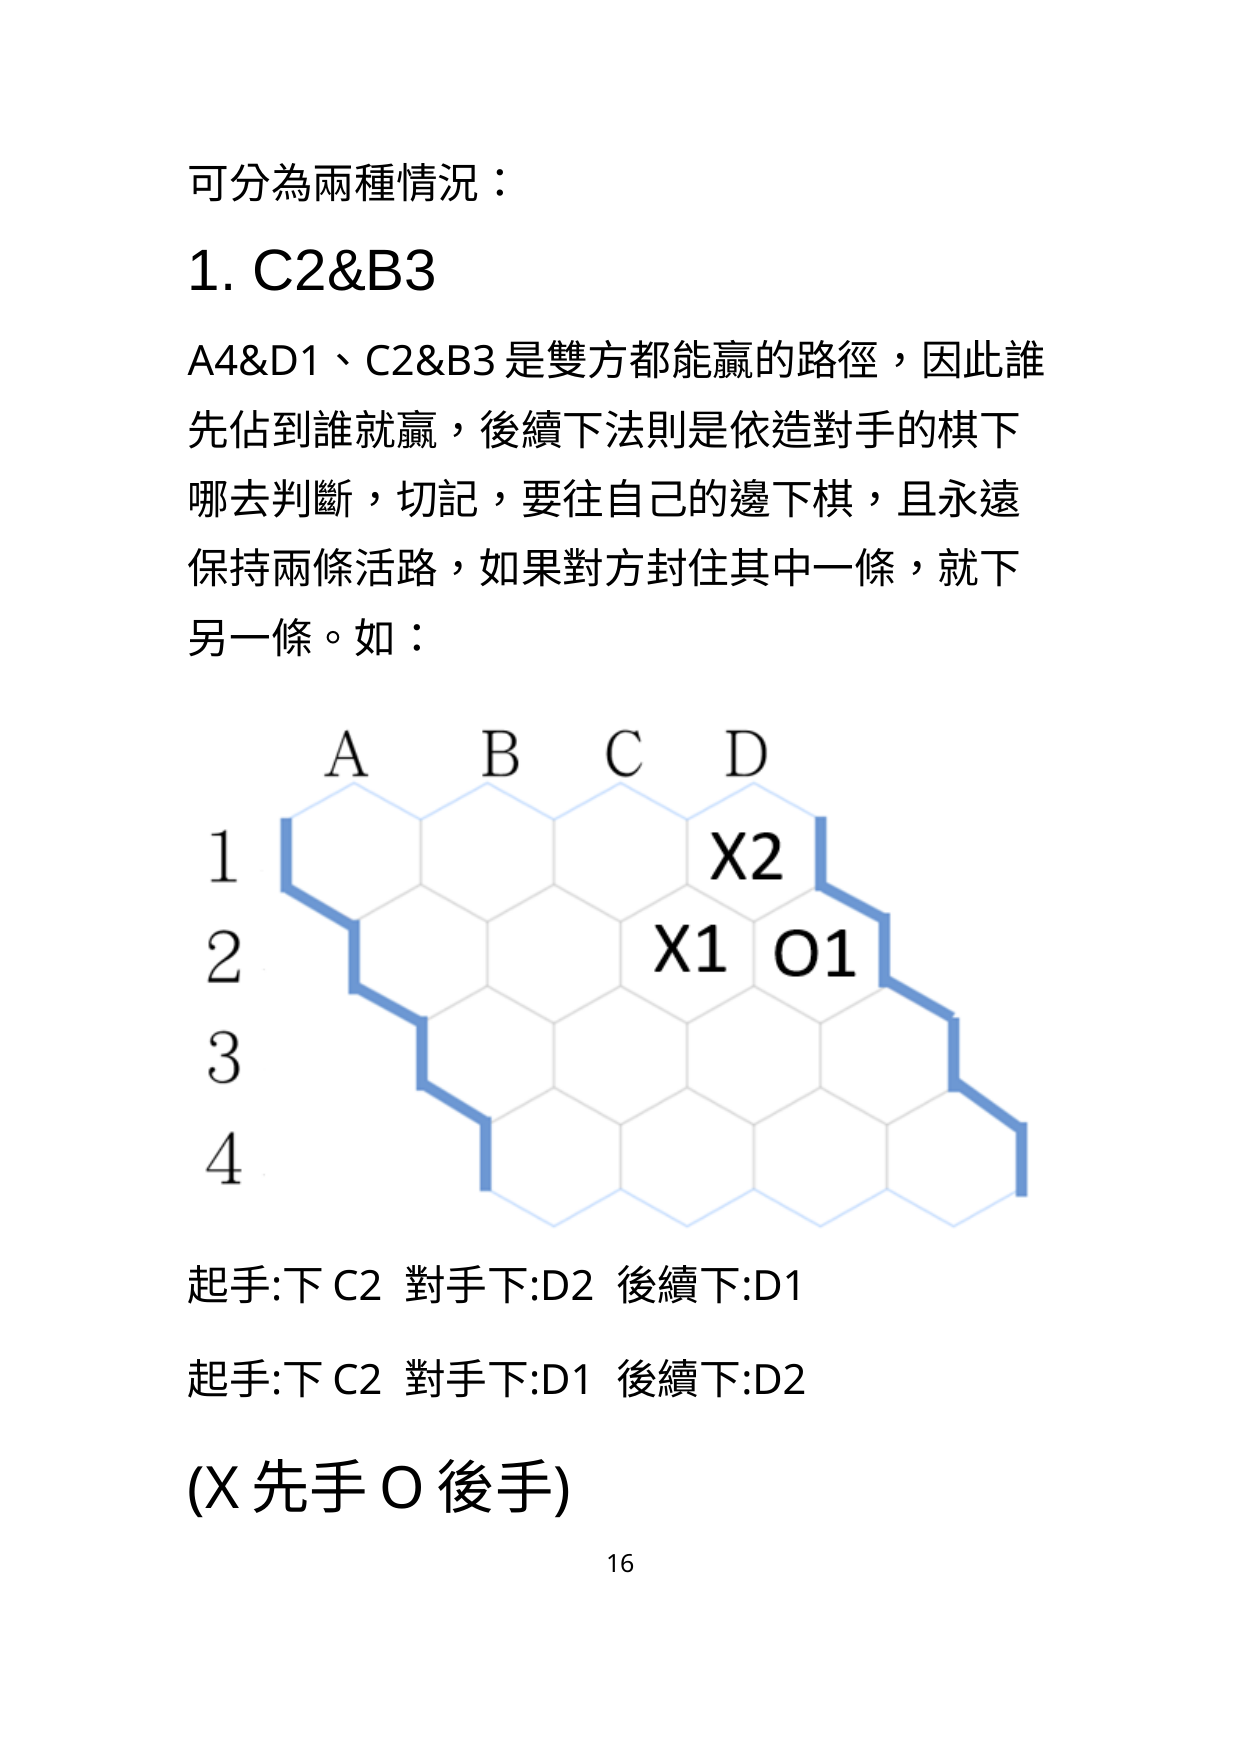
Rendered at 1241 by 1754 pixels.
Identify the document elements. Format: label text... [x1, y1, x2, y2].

text 1. C2&B3 [187, 235, 1053, 302]
text 起手:下C2 對手下:D1 後續下:D2 [187, 1346, 1053, 1407]
text A4&D1、C2&B3是雙方都能贏的路徑，因此誰先佔到誰就贏，後續下法則是依造對手的棋下哪去判斷，切記，要往自己的邊下棋，且永遠保持兩條活路，如果對方封住其中一條，就下另一條。如： [187, 327, 1053, 665]
text 起手:下C2 對手下:D2 後續下:D1 [187, 699, 1053, 1312]
picture [187, 698, 1044, 1243]
text 可分為兩種情況： [187, 150, 1053, 210]
text (X先手O後手) [187, 1441, 1053, 1526]
